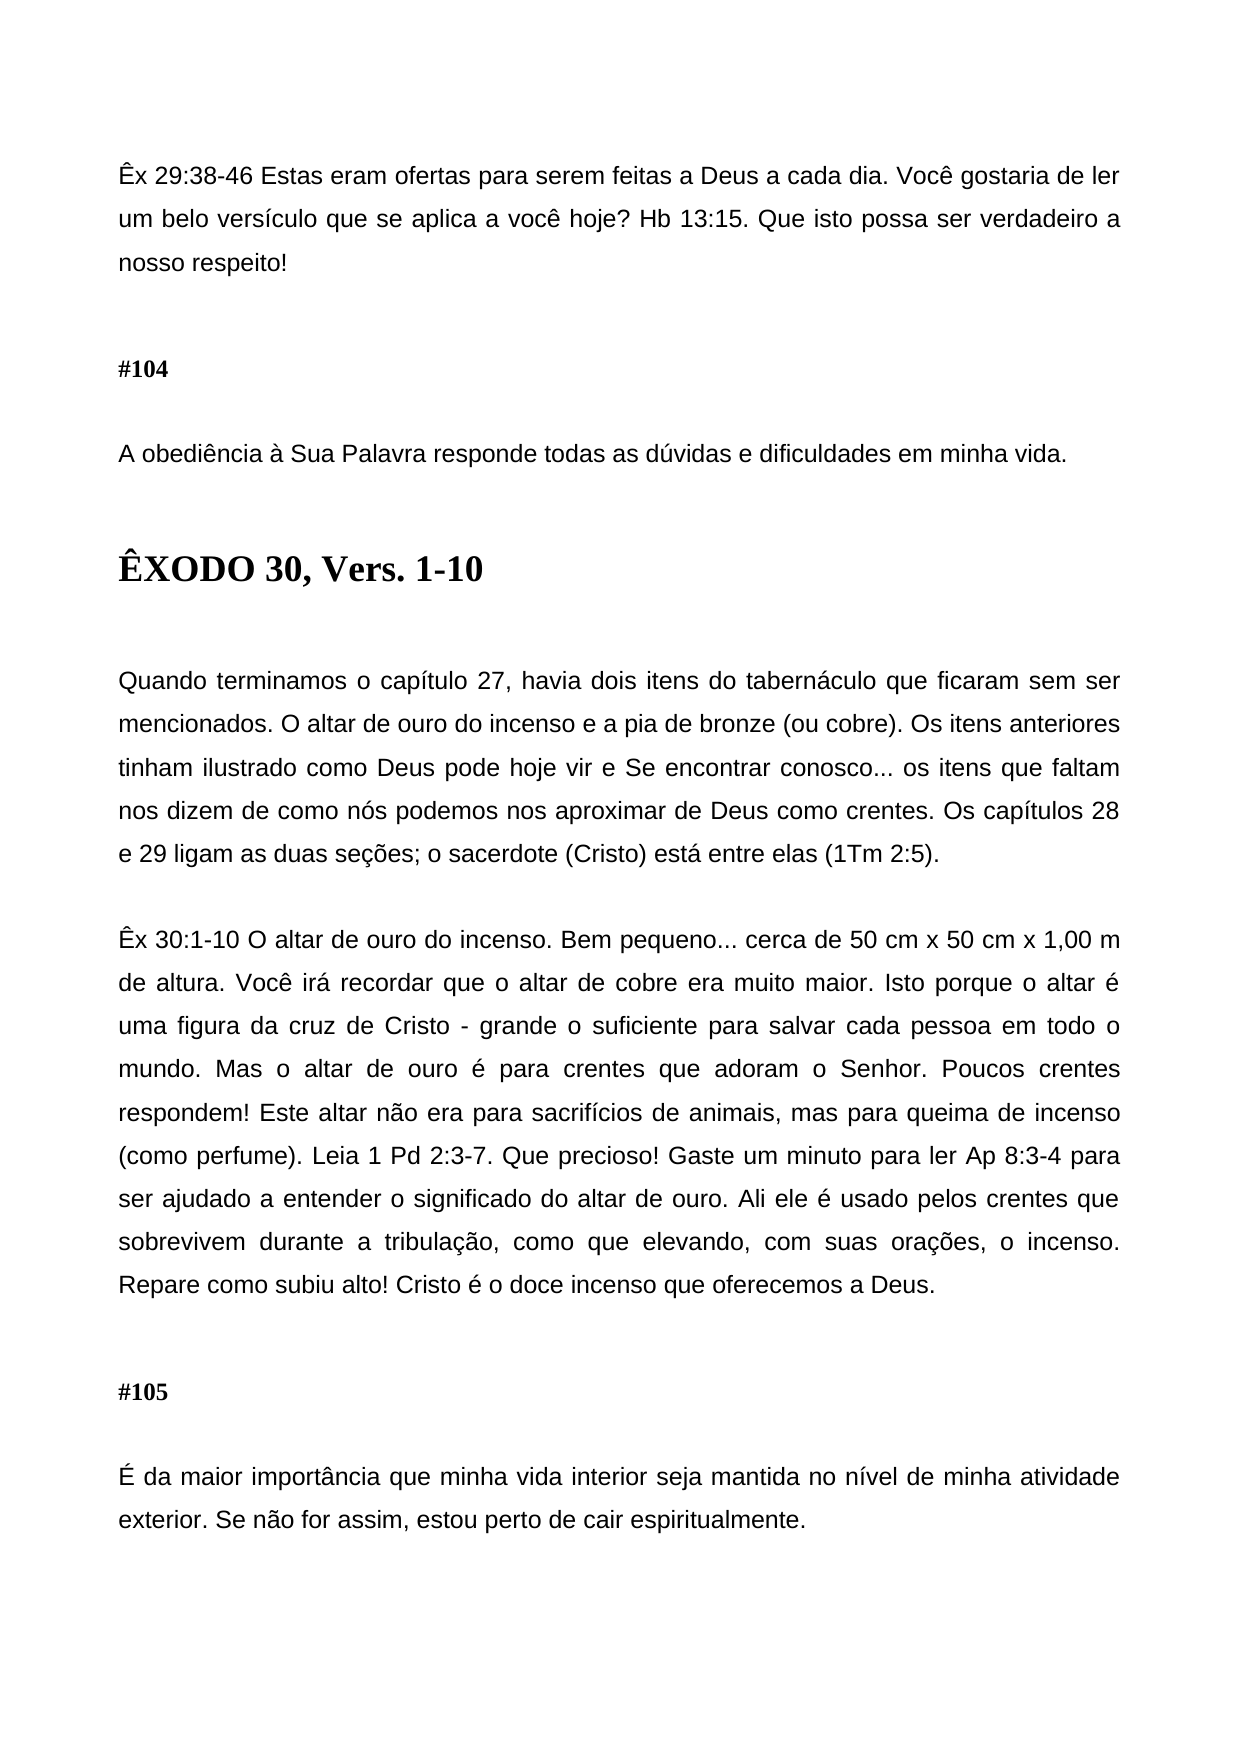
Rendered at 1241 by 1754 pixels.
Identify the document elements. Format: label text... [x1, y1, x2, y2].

text Êx 30:1-10 O altar de ouro do incenso. Bem pequeno... cerca de 50 cm x 50 cm x 1,00 m de altura. Você irá recordar que o altar de cobre era muito maior. Isto porque o altar é uma figura da cruz de Cristo - grande o suficiente para salvar cada pessoa em todo o mundo. Mas o altar de ouro é para crentes que adoram o Senhor. Poucos crentes respondem! Este altar não era para sacrifícios de animais, mas para queima de incenso (como perfume). Leia 1 Pd 2:3-7. Que precioso! Gaste um minuto para ler Ap 8:3-4 para ser ajudado a entender o significado do altar de ouro. Ali ele é usado pelos crentes que sobrevivem durante a tribulação, como que elevando, com suas orações, o incenso. Repare como subiu alto! Cristo é o doce incenso que oferecemos a Deus. [118, 925, 1122, 1299]
subtitle ÊXODO 30, Vers. 1-10 [118, 546, 1122, 589]
subtitle #105 [118, 1377, 1122, 1406]
text É da maior importância que minha vida interior seja mantida no nível de minha atividade exterior. Se não for assim, estou perto de cair espiritualmente. [118, 1462, 1122, 1533]
text Quando terminamos o capítulo 27, havia dois itens do tabernáculo que ficaram sem ser mencionados. O altar de ouro do incenso e a pia de bronze (ou cobre). Os itens anteriores tinham ilustrado como Deus pode hoje vir e Se encontrar conosco... os itens que faltam nos dizem de como nós podemos nos aproximar de Deus como crentes. Os capítulos 28 e 29 ligam as duas seções; o sacerdote (Cristo) está entre elas (1Tm 2:5). [118, 666, 1122, 868]
text A obediência à Sua Palavra responde todas as dúvidas e dificuldades em minha vida. [118, 439, 1122, 468]
text Êx 29:38-46 Estas eram ofertas para serem feitas a Deus a cada dia. Você gostaria de ler um belo versículo que se aplica a você hoje? Hb 13:15. Que isto possa ser verdadeiro a nosso respeito! [118, 161, 1122, 276]
subtitle #104 [118, 354, 1122, 383]
